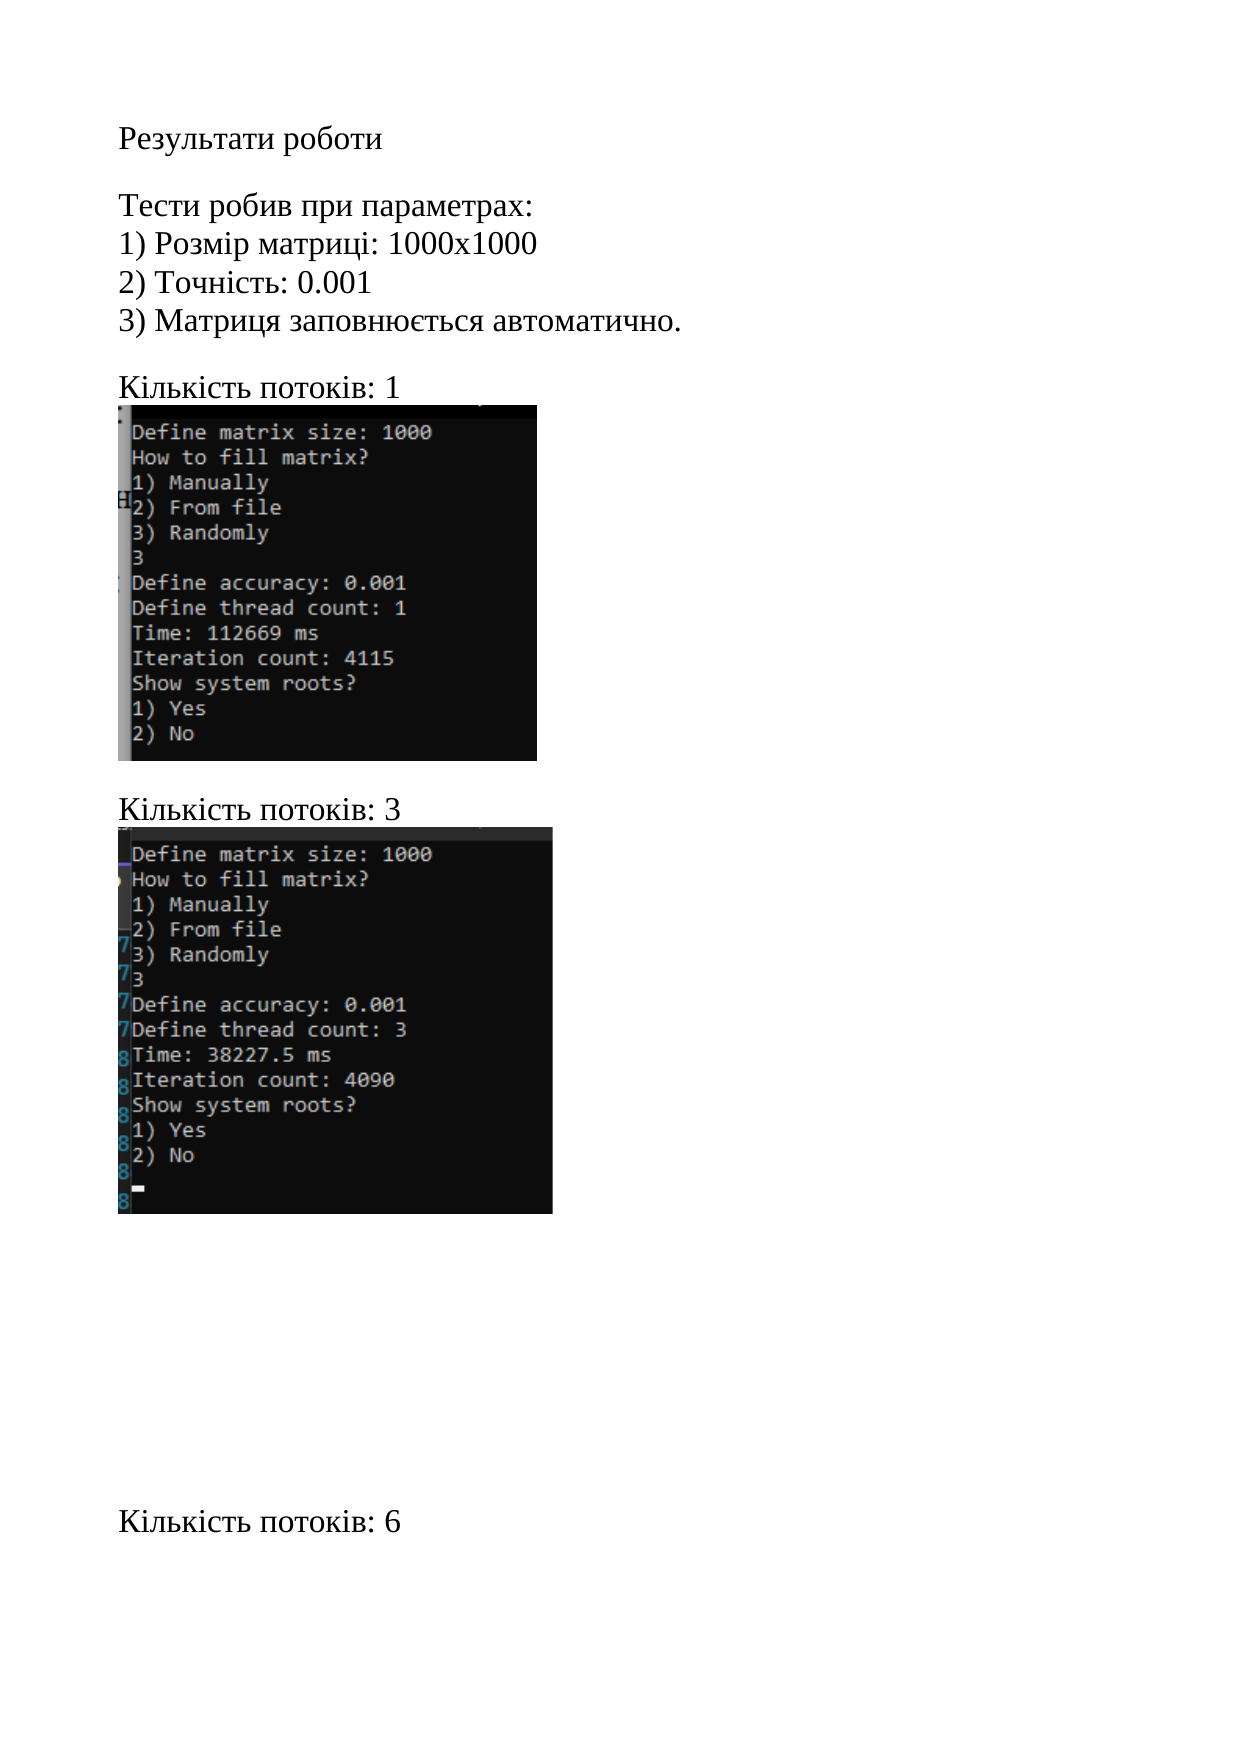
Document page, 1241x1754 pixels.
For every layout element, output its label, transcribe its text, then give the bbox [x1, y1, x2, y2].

text Тести робив при параметрах: [118, 185, 1122, 223]
text Кількість потоків: 6 [118, 1501, 1122, 1539]
text Результати роботи [118, 118, 1122, 156]
text Кількість потоків: 3 [118, 789, 1122, 827]
text 2) Точність: 0.001 [118, 262, 1122, 300]
picture [118, 405, 537, 761]
text 1) Розмір матриці: 1000х1000 [118, 223, 1122, 262]
text 3) Матриця заповнюється автоматично. [118, 300, 1122, 338]
picture [118, 827, 553, 1214]
text Кількість потоків: 1 [118, 367, 1122, 406]
